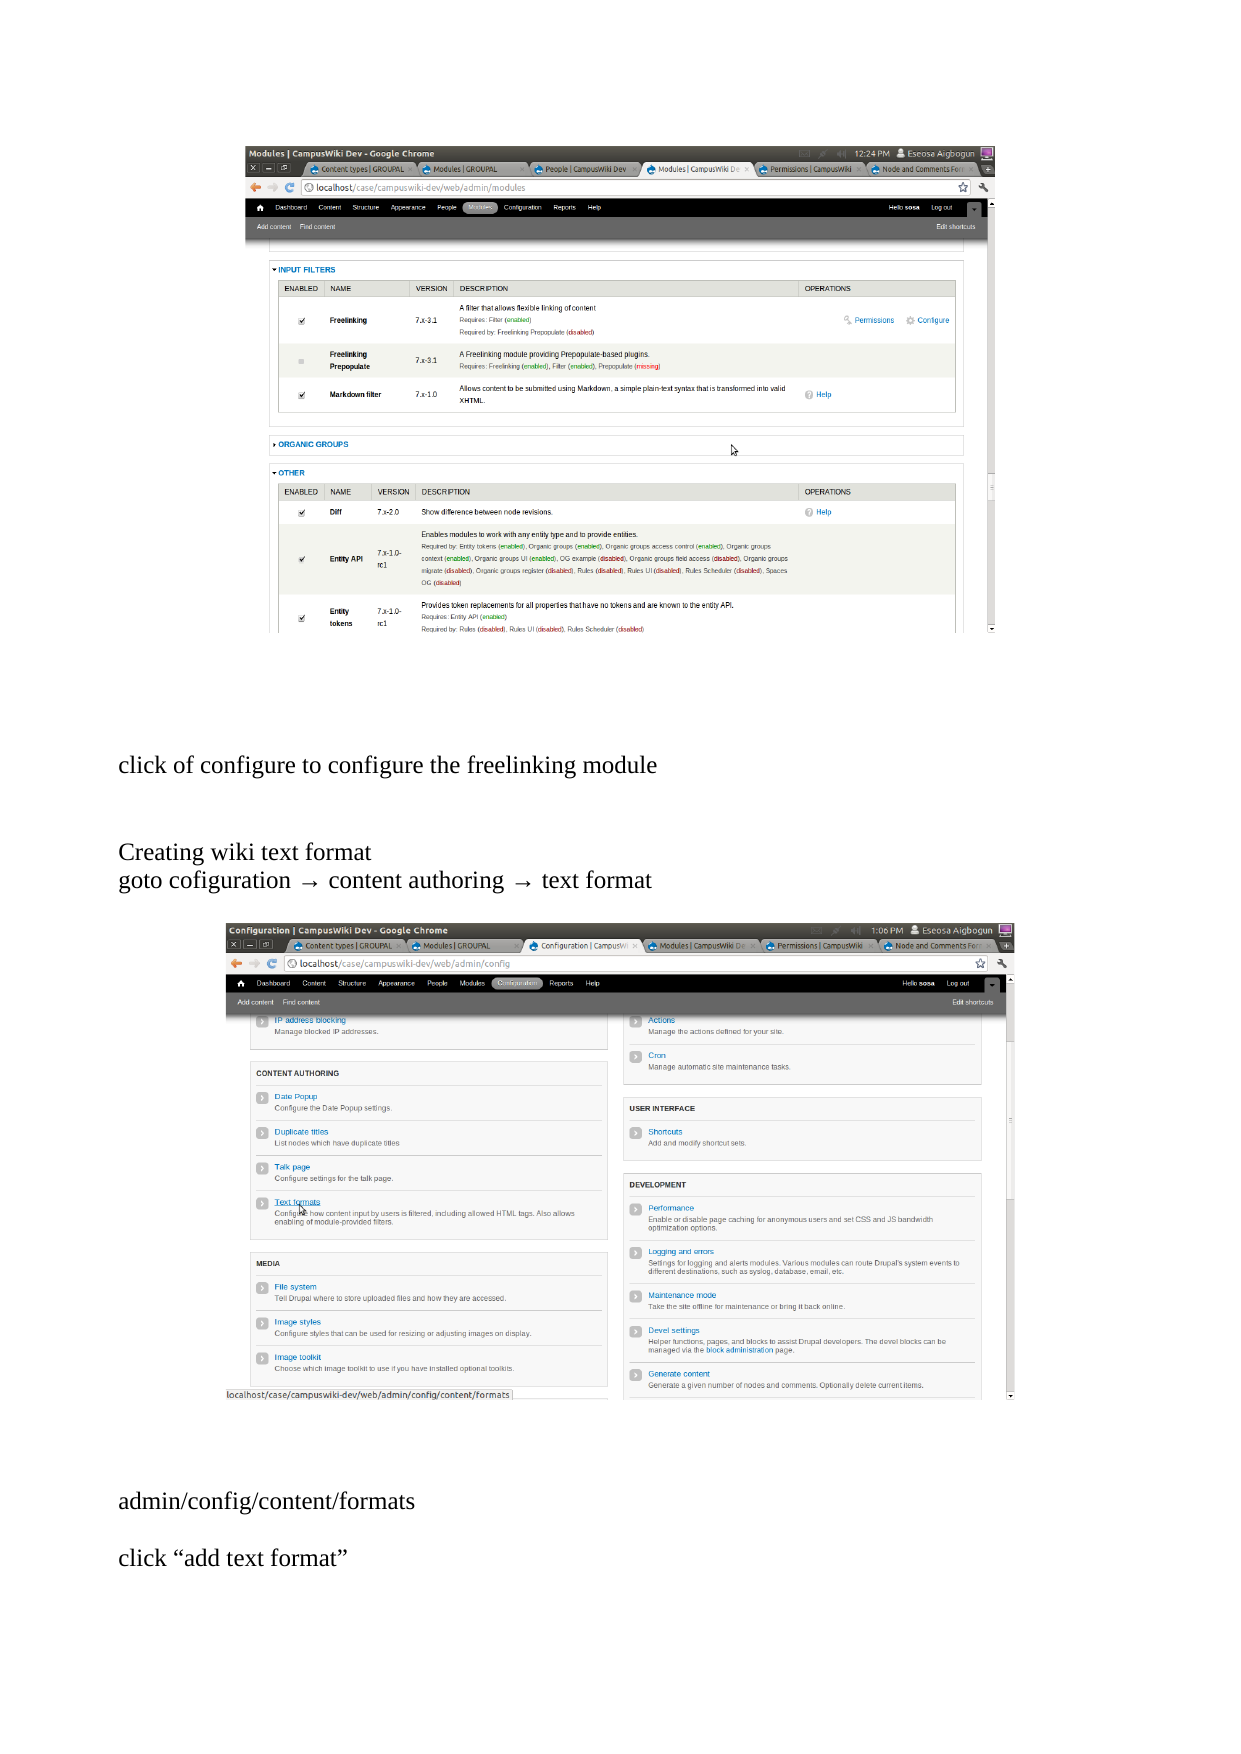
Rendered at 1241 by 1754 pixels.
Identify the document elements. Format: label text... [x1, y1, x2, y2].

text Creating wiki text format [118, 837, 1122, 866]
text admin/config/content/formats [118, 1486, 1122, 1515]
text click “add text format” [118, 1543, 1122, 1572]
text goto cofiguration → content authoring → text format [118, 866, 1122, 894]
picture [245, 146, 995, 633]
text click of configure to configure the freelinking module [118, 751, 1122, 779]
picture [225, 923, 1015, 1400]
